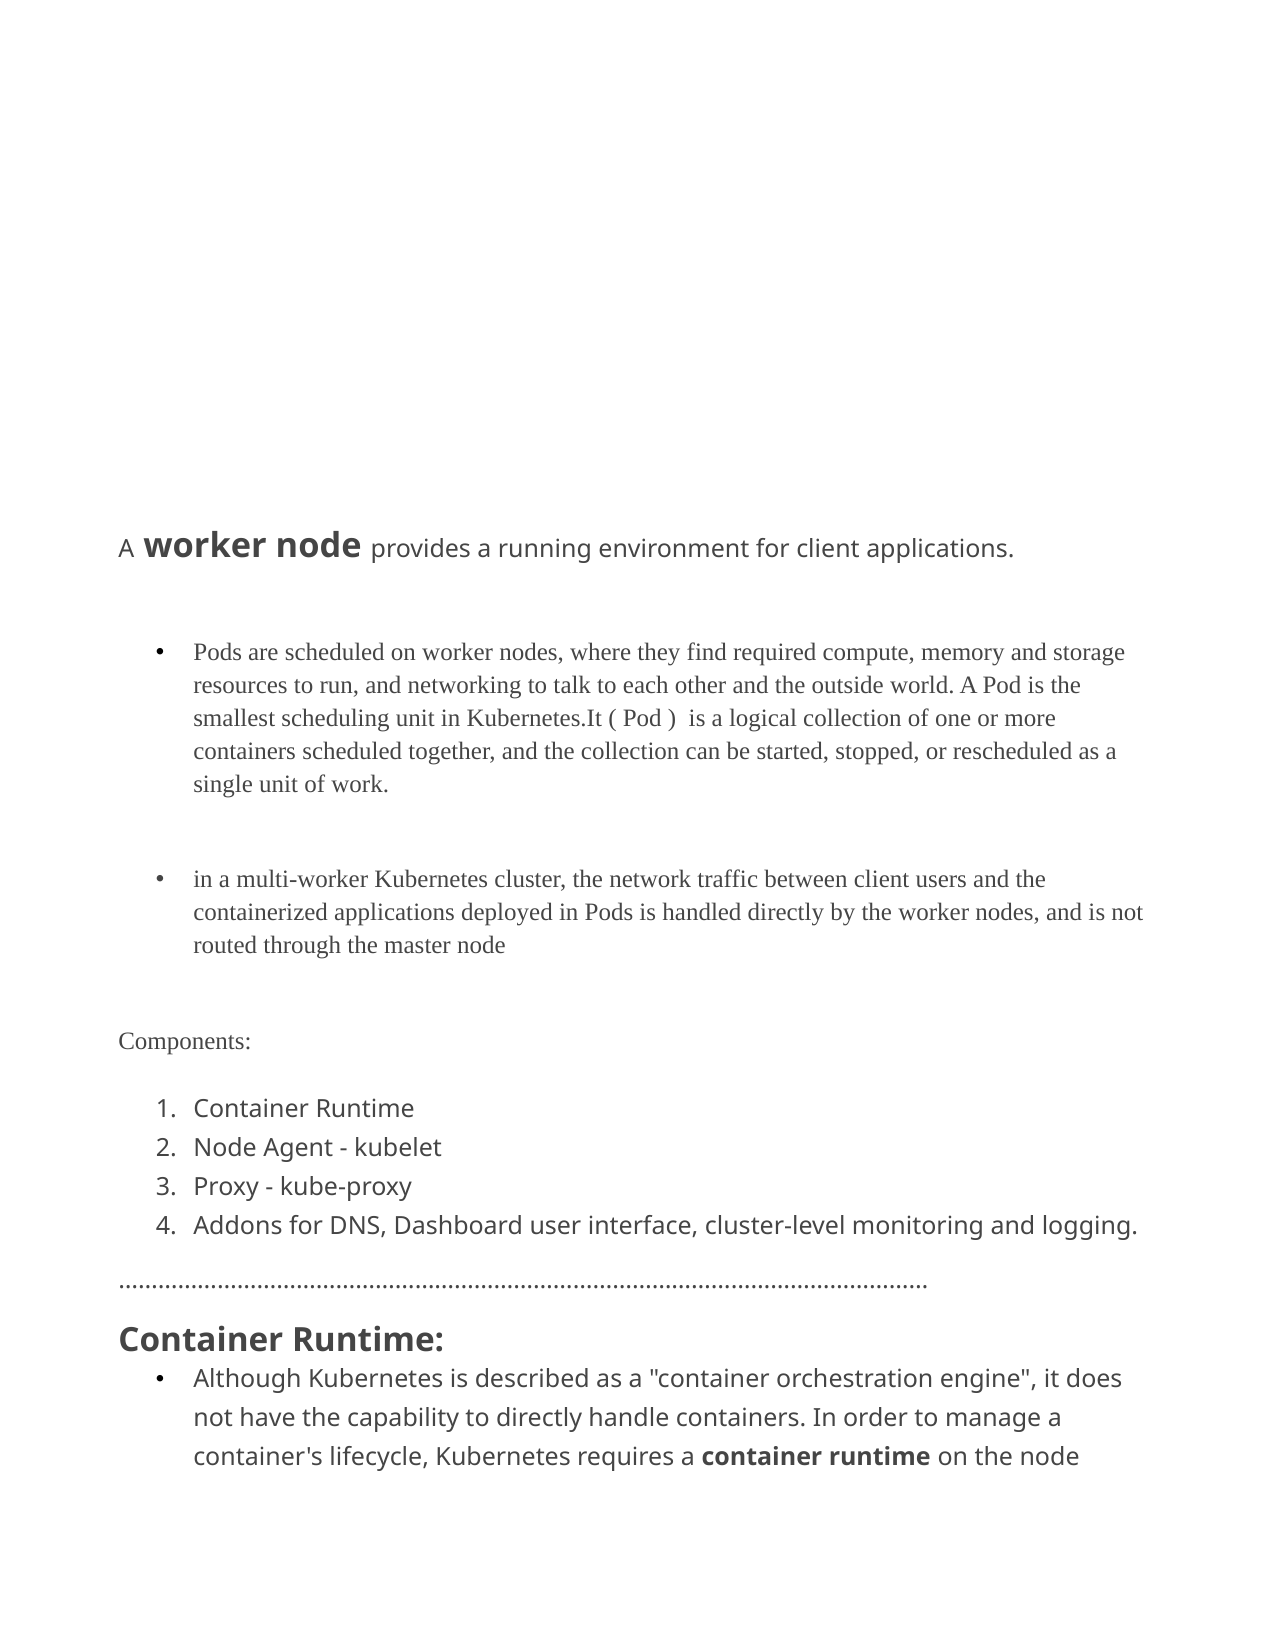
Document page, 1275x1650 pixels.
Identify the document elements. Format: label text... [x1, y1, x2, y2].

list Node Agent - kubelet [156, 1129, 1157, 1163]
list Container Runtime [156, 1090, 1157, 1124]
text Components: [118, 1026, 1157, 1055]
list Pods are scheduled on worker nodes, where they find required compute, memory and storage resources to run, and networking to talk to each other and the outside world. A Pod is the smallest scheduling unit in Kubernetes.It ( Pod ) is a logical collection of one or more containers scheduled together, and the collection can be started, stopped, or rescheduled as a single unit of work. [156, 637, 1157, 798]
list Although Kubernetes is described as a "container orchestration engine", it does not have the capability to directly handle containers. In order to manage a container's lifecycle, Kubernetes requires a container runtime on the node [156, 1361, 1157, 1473]
text A worker node provides a running environment for client applications. [118, 521, 1157, 567]
list in a multi-worker Kubernetes cluster, the network traffic between client users and the containerized applications deployed in Pods is handled directly by the worker nodes, and is not routed through the master node [156, 864, 1157, 959]
list Addons for DNS, Dashboard user interface, cluster-level monitoring and logging. [156, 1208, 1157, 1242]
text …………………………………………………………………………………………………………… [118, 1262, 1157, 1296]
list Proxy - kube-proxy [156, 1169, 1157, 1203]
text Container Runtime: [118, 1315, 1157, 1361]
